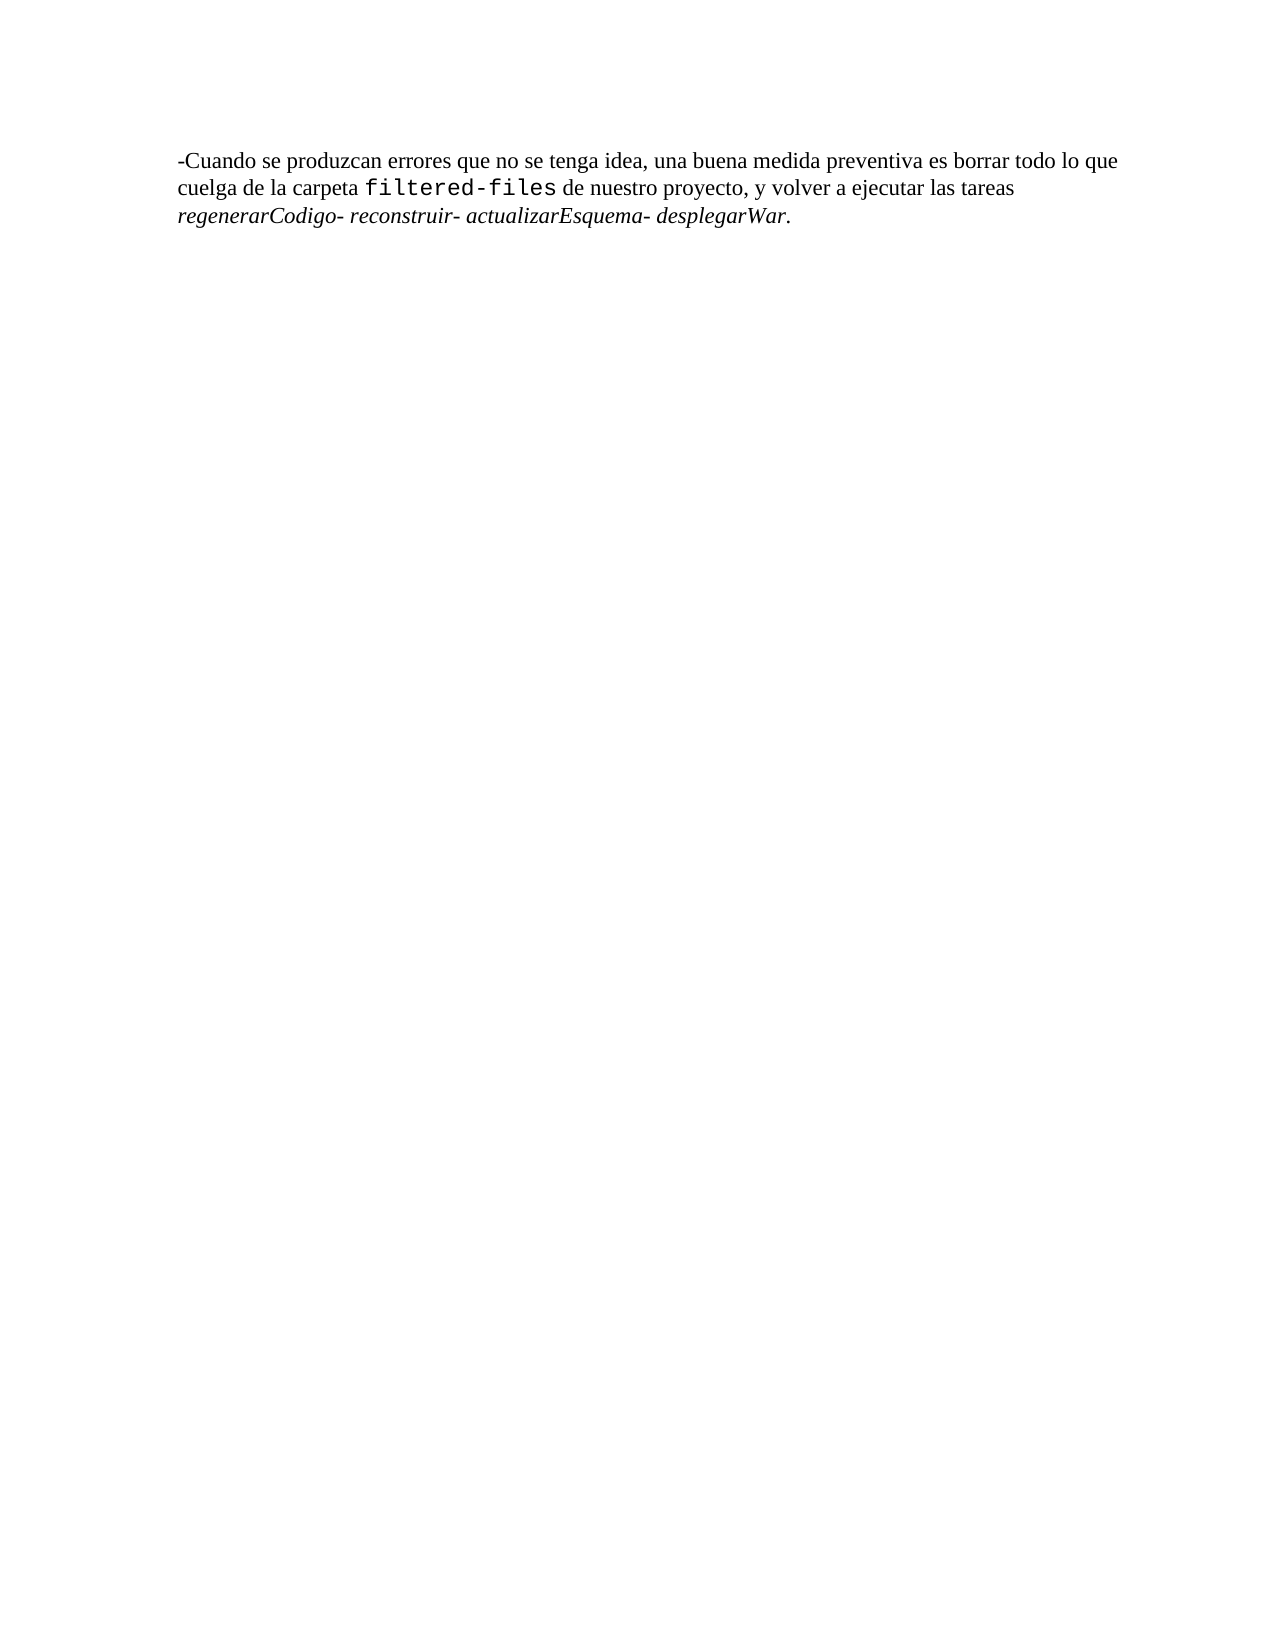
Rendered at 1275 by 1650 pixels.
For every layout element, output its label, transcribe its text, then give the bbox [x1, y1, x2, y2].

text -Cuando se produzcan errores que no se tenga idea, una buena medida preventiva es borrar todo lo que cuelga de la carpeta filtered-files de nuestro proyecto, y volver a ejecutar las tareas regenerarCodigo- reconstruir- actualizarEsquema- desplegarWar. [177, 148, 1125, 228]
